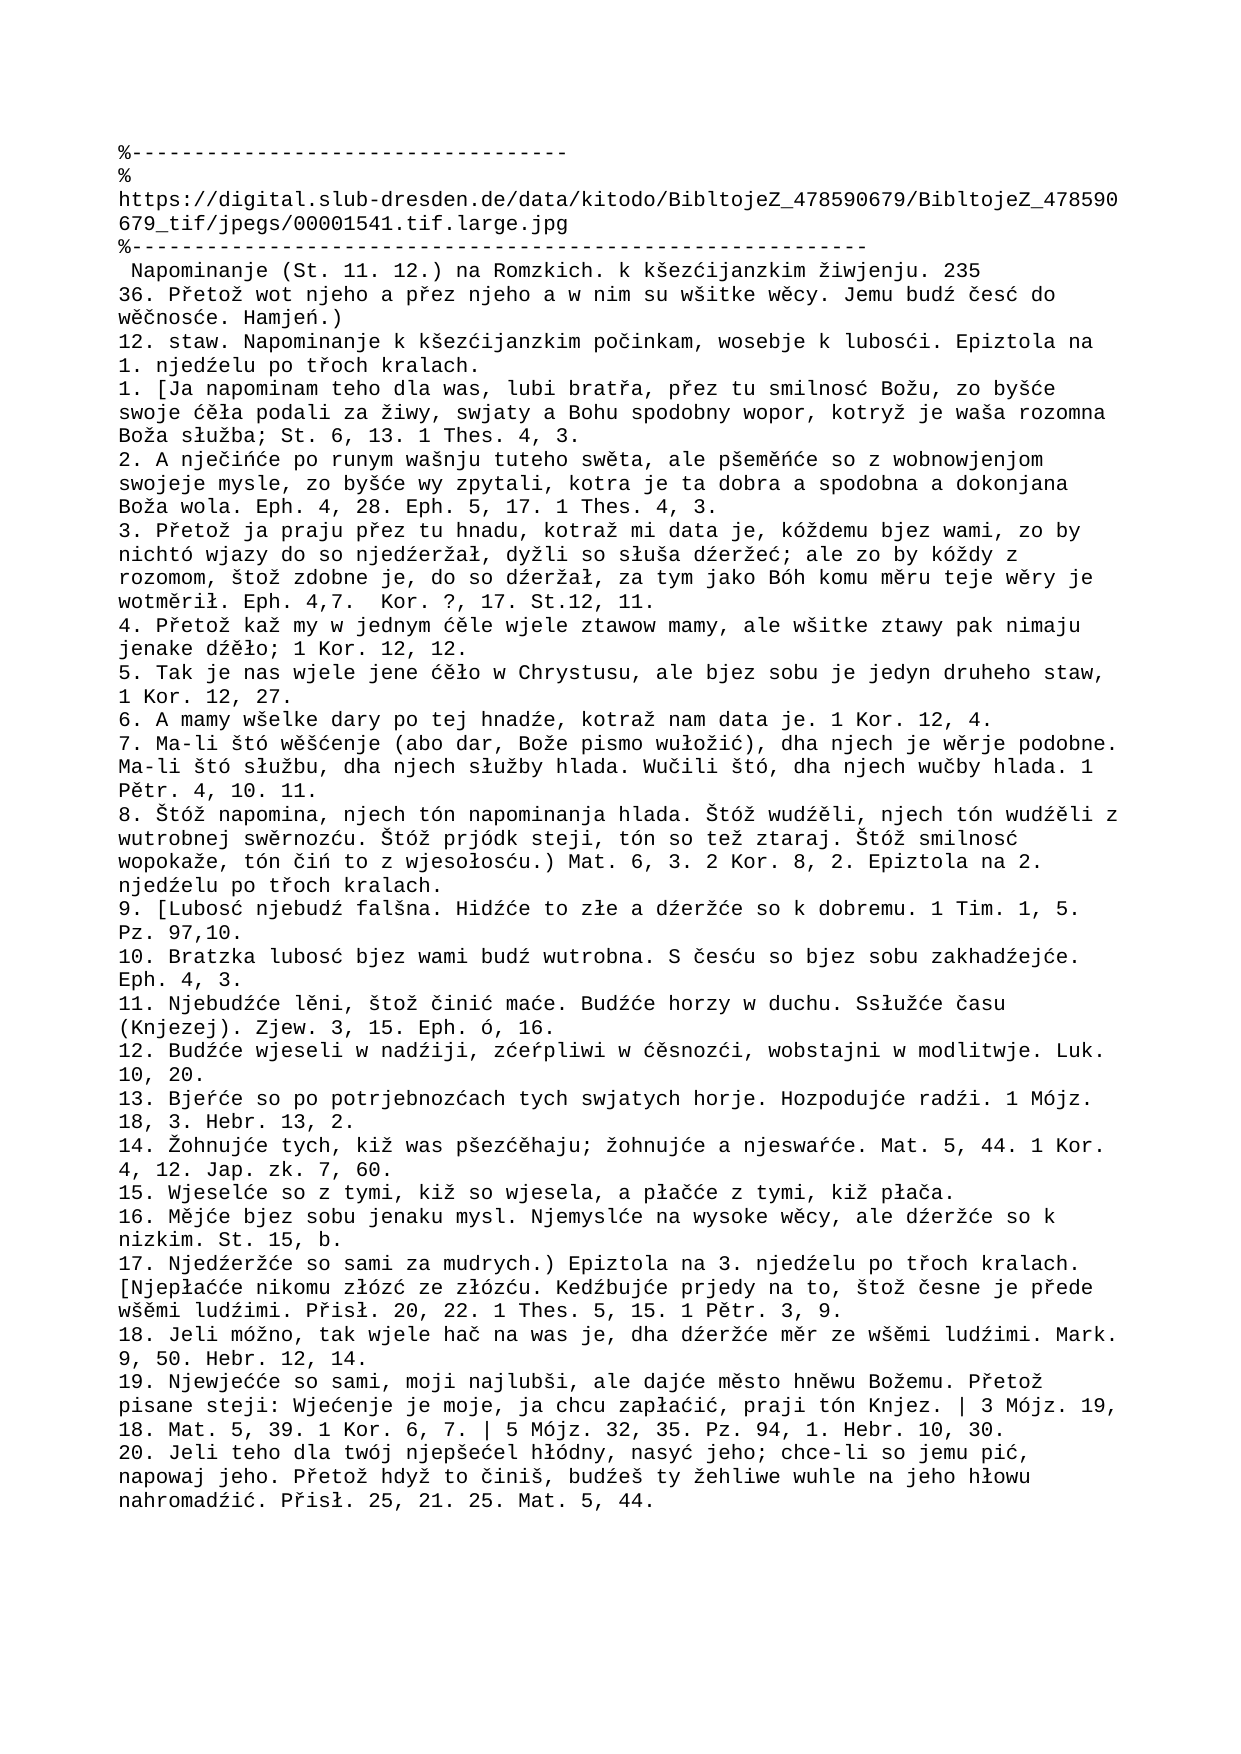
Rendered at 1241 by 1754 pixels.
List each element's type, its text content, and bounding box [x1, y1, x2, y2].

text 6. A mamy wšelke dary po tej hnadźe, kotraž nam data je. 1 Kor. 12, 4. [118, 709, 1122, 733]
text 12. Budźće wjeseli w nadźiji, zćeŕpliwi w ćěsnozći, wobstajni w modlitwje. Luk. 10, 20. [118, 1040, 1122, 1088]
text %----------------------------------- [118, 142, 1122, 165]
text 5. Tak je nas wjele jene ćěło w Chrystusu, ale bjez sobu je jedyn druheho staw, 1 Kor. 12, 27. [118, 662, 1122, 709]
text 13. Bjeŕće so po potrjebnozćach tych swjatych horje. Hozpodujće radźi. 1 Mójz. 18, 3. Hebr. 13, 2. [118, 1088, 1122, 1135]
text 17. Njedźeržće so sami za mudrych.) Epiztola na 3. njedźelu po třoch kralach. [Njepłaćće nikomu złózć ze złózću. Kedźbujće prjedy na to, štož česne je přede wšěmi ludźimi. Přisł. 20, 22. 1 Thes. 5, 15. 1 Pětr. 3, 9. [118, 1253, 1122, 1324]
text %----------------------------------------------------------- [118, 236, 1122, 260]
text % https://digital.slub-dresden.de/data/kitodo/BibltojeZ_478590679/BibltojeZ_478590679_tif/jpegs/00001541.tif.large.jpg [118, 165, 1122, 236]
text 12. staw. Napominanje k kšezćijanzkim počinkam, wosebje k lubosći. Epiztola na 1. njedźelu po třoch kralach. [118, 331, 1122, 378]
text 16. Mějće bjez sobu jenaku mysl. Njemyslće na wysoke wěcy, ale dźeržće so k nizkim. St. 15, b. [118, 1206, 1122, 1253]
text 10. Bratzka lubosć bjez wami budź wutrobna. S česću so bjez sobu zakhadźejće. Eph. 4, 3. [118, 946, 1122, 993]
text 2. A nječińće po runym wašnju tuteho swěta, ale pšeměńće so z wobnowjenjom swojeje mysle, zo byšće wy zpytali, kotra je ta dobra a spodobna a dokonjana Boža wola. Eph. 4, 28. Eph. 5, 17. 1 Thes. 4, 3. [118, 449, 1122, 520]
text 15. Wjeselće so z tymi, kiž so wjesela, a płačće z tymi, kiž płača. [118, 1182, 1122, 1206]
text Napominanje (St. 11. 12.) na Romzkich. k kšezćijanzkim žiwjenju. 235 [118, 260, 1122, 284]
text 9. [Lubosć njebudź falšna. Hidźće to złe a dźeržće so k dobremu. 1 Tim. 1, 5. Pz. 97,10. [118, 898, 1122, 946]
text 11. Njebudźće lěni, štož činić maće. Budźće horzy w duchu. Ssłužće času (Knjezej). Zjew. 3, 15. Eph. ó, 16. [118, 993, 1122, 1040]
text 8. Štóž napomina, njech tón napominanja hlada. Štóž wudźěli, njech tón wudźěli z wutrobnej swěrnozću. Štóž prjódk steji, tón so tež ztaraj. Štóž smilnosć wopokaže, tón čiń to z wjesołosću.) Mat. 6, 3. 2 Kor. 8, 2. Epiztola na 2. njedźelu po třoch kralach. [118, 804, 1122, 898]
text 1. [Ja napominam teho dla was, lubi bratřa, přez tu smilnosć Božu, zo byšće swoje ćěła podali za žiwy, swjaty a Bohu spodobny wopor, kotryž je waša rozomna Boža słužba; St. 6, 13. 1 Thes. 4, 3. [118, 378, 1122, 449]
text 3. Přetož ja praju přez tu hnadu, kotraž mi data je, kóždemu bjez wami, zo by nichtó wjazy do so njedźeržał, dyžli so słuša dźeržeć; ale zo by kóždy z rozomom, štož zdobne je, do so dźeržał, za tym jako Bóh komu měru teje wěry je wotměrił. Eph. 4,7. Kor. ?, 17. St.12, 11. [118, 520, 1122, 615]
text 14. Žohnujće tych, kiž was pšezćěhaju; žohnujće a njeswaŕće. Mat. 5, 44. 1 Kor. 4, 12. Jap. zk. 7, 60. [118, 1135, 1122, 1182]
text 20. Jeli teho dla twój njepšećel hłódny, nasyć jeho; chce-li so jemu pić, napowaj jeho. Přetož hdyž to činiš, budźeš ty žehliwe wuhle na jeho hłowu nahromadźić. Přisł. 25, 21. 25. Mat. 5, 44. [118, 1442, 1122, 1513]
text 4. Přetož kaž my w jednym ćěle wjele ztawow mamy, ale wšitke ztawy pak nimaju jenake dźěło; 1 Kor. 12, 12. [118, 615, 1122, 662]
text 36. Přetož wot njeho a přez njeho a w nim su wšitke wěcy. Jemu budź česć do wěčnosće. Hamjeń.) [118, 284, 1122, 331]
text 19. Njewjećće so sami, moji najlubši, ale dajće město hněwu Božemu. Přetož pisane steji: Wjećenje je moje, ja chcu zapłaćić, praji tón Knjez. | 3 Mójz. 19, 18. Mat. 5, 39. 1 Kor. 6, 7. | 5 Mójz. 32, 35. Pz. 94, 1. Hebr. 10, 30. [118, 1371, 1122, 1442]
text 18. Jeli móžno, tak wjele hač na was je, dha dźeržće měr ze wšěmi ludźimi. Mark. 9, 50. Hebr. 12, 14. [118, 1324, 1122, 1371]
text 7. Ma-li štó wěšćenje (abo dar, Bože pismo wułožić), dha njech je wěrje podobne. Ma-li štó słužbu, dha njech słužby hlada. Wučili štó, dha njech wučby hlada. 1 Pětr. 4, 10. 11. [118, 733, 1122, 804]
